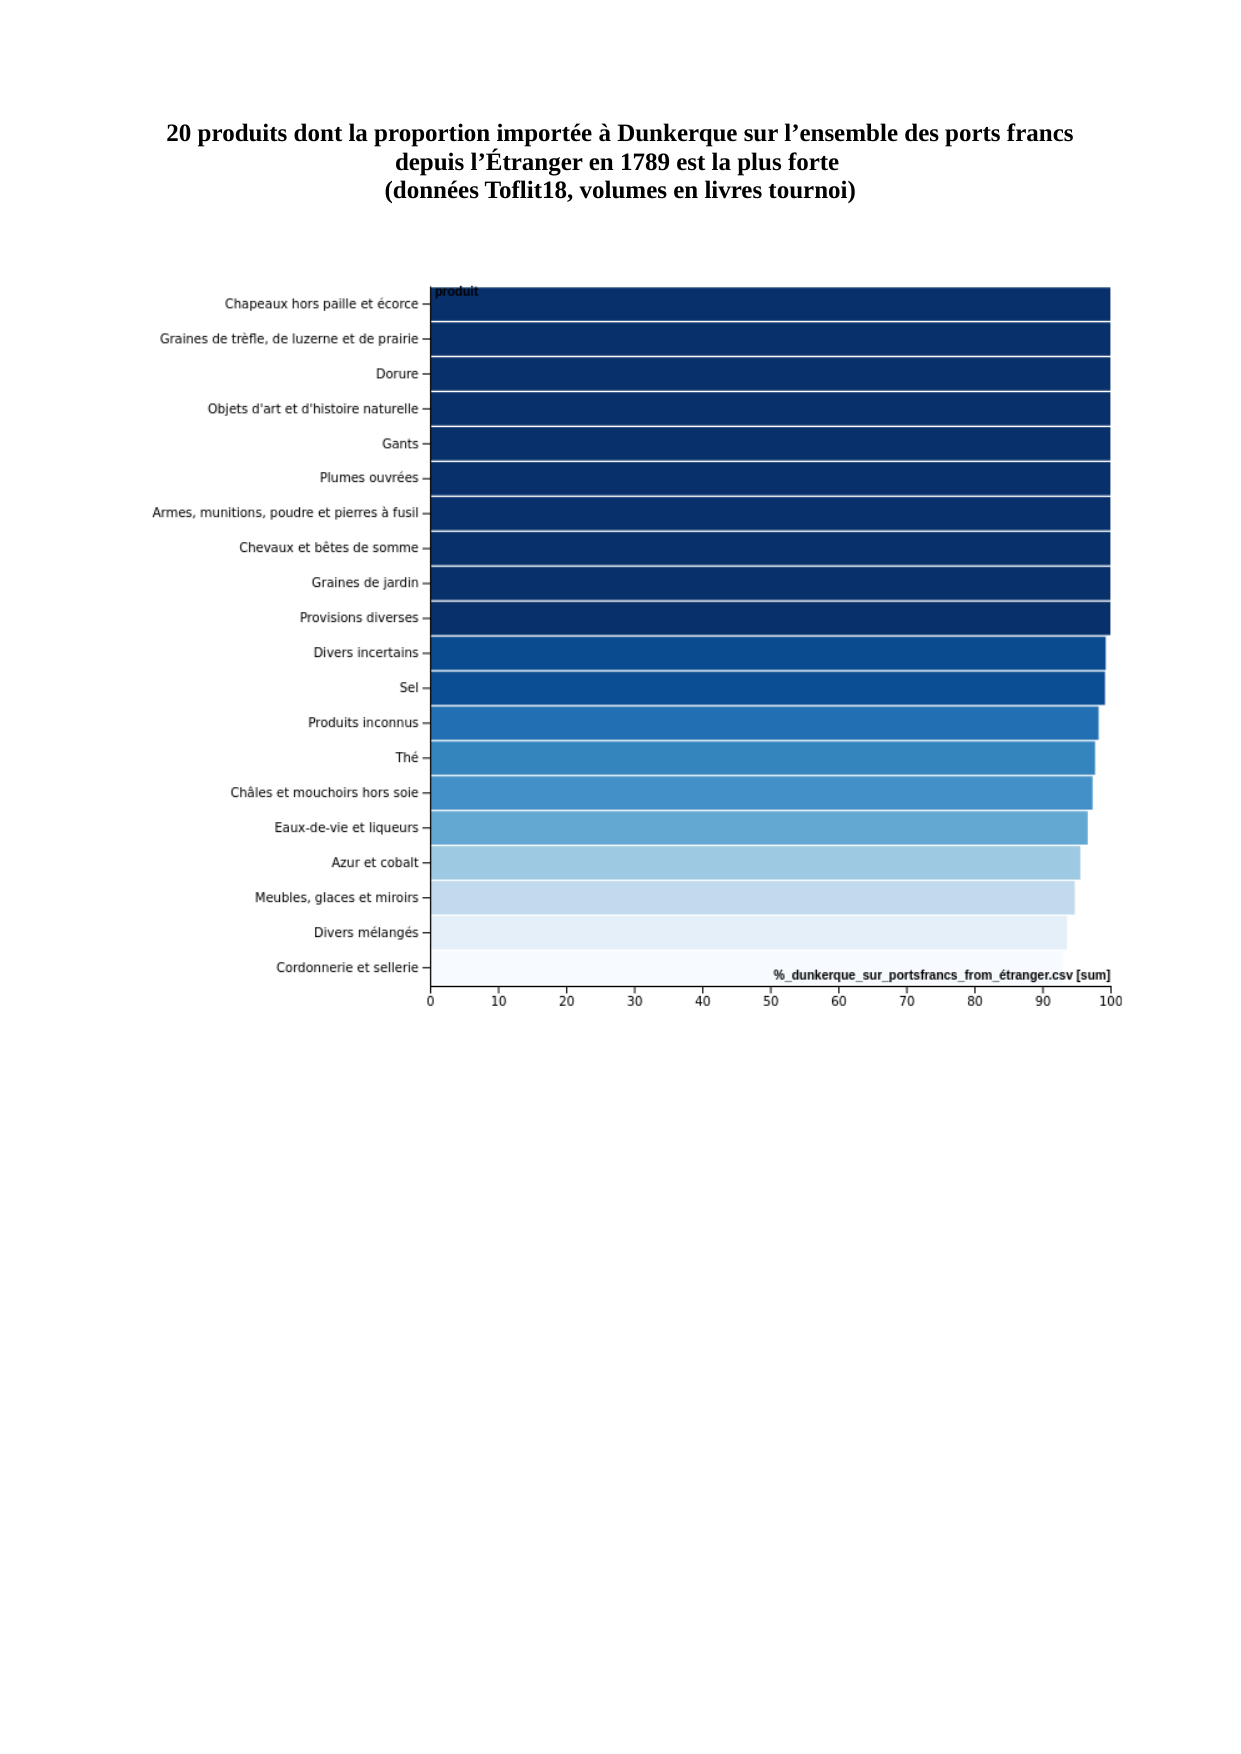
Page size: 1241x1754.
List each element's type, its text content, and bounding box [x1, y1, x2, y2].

text 20 produits dont la proportion importée à Dunkerque sur l’ensemble des ports francs [118, 118, 1122, 147]
text (données Toflit18, volumes en livres tournoi) [118, 176, 1122, 204]
text depuis l’Étranger en 1789 est la plus forte [118, 147, 1122, 176]
picture [118, 261, 1123, 1011]
